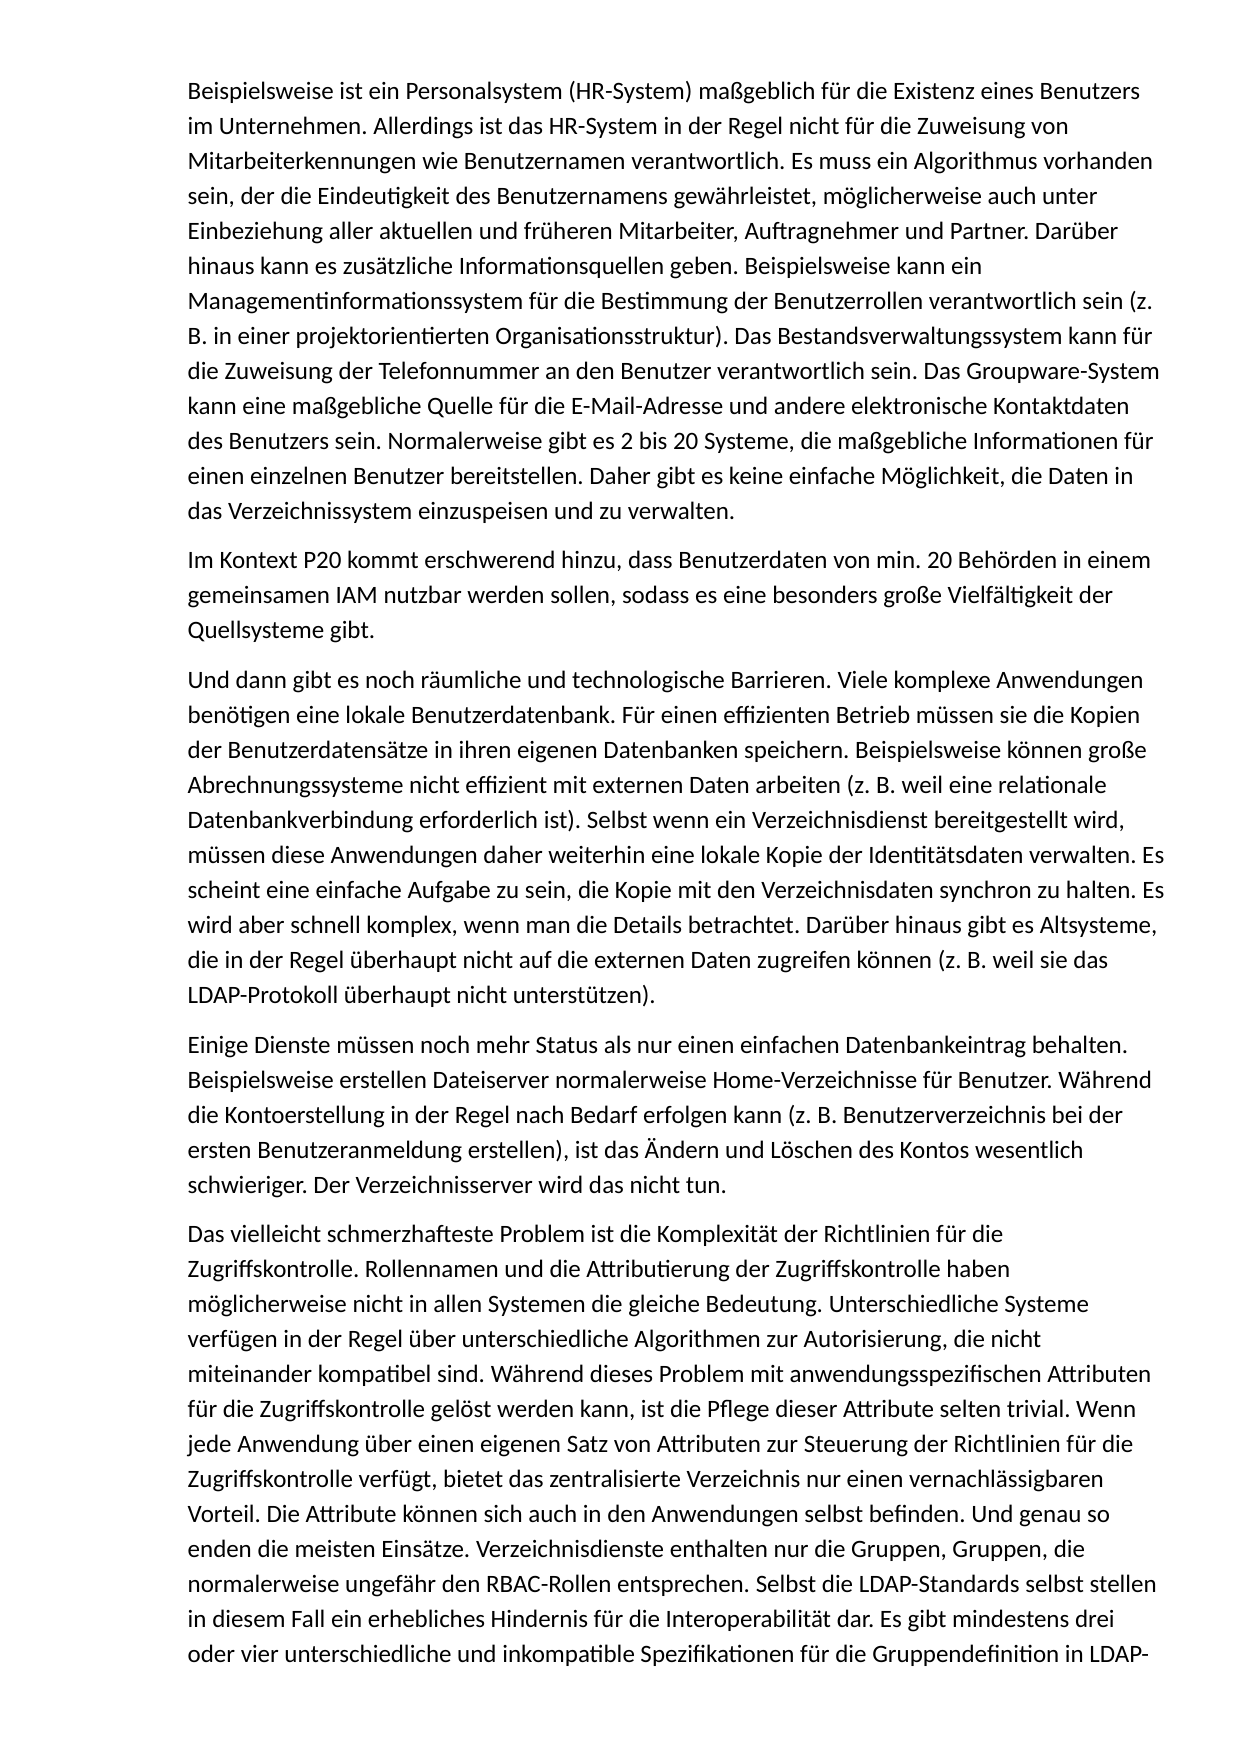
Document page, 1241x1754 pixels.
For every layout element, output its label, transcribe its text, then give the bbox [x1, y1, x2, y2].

text Einige Dienste müssen noch mehr Status als nur einen einfachen Datenbankeintrag behalten. Beispielsweise erstellen Dateiserver normalerweise Home-Verzeichnisse für Benutzer. Während die Kontoerstellung in der Regel nach Bedarf erfolgen kann (z. B. Benutzerverzeichnis bei der ersten Benutzeranmeldung erstellen), ist das Ändern und Löschen des Kontos wesentlich schwieriger. Der Verzeichnisserver wird das nicht tun. [187, 1029, 1165, 1199]
text Beispielsweise ist ein Personalsystem (HR-System) maßgeblich für die Existenz eines Benutzers im Unternehmen. Allerdings ist das HR-System in der Regel nicht für die Zuweisung von Mitarbeiterkennungen wie Benutzernamen verantwortlich. Es muss ein Algorithmus vorhanden sein, der die Eindeutigkeit des Benutzernamens gewährleistet, möglicherweise auch unter Einbeziehung aller aktuellen und früheren Mitarbeiter, Auftragnehmer und Partner. Darüber hinaus kann es zusätzliche Informationsquellen geben. Beispielsweise kann ein Managementinformationssystem für die Bestimmung der Benutzerrollen verantwortlich sein (z. B. in einer projektorientierten Organisationsstruktur). Das Bestandsverwaltungssystem kann für die Zuweisung der Telefonnummer an den Benutzer verantwortlich sein. Das Groupware-System kann eine maßgebliche Quelle für die E-Mail-Adresse und andere elektronische Kontaktdaten des Benutzers sein. Normalerweise gibt es 2 bis 20 Systeme, die maßgebliche Informationen für einen einzelnen Benutzer bereitstellen. Daher gibt es keine einfache Möglichkeit, die Daten in das Verzeichnissystem einzuspeisen und zu verwalten. [187, 75, 1165, 526]
text Und dann gibt es noch räumliche und technologische Barrieren. Viele komplexe Anwendungen benötigen eine lokale Benutzerdatenbank. Für einen effizienten Betrieb müssen sie die Kopien der Benutzerdatensätze in ihren eigenen Datenbanken speichern. Beispielsweise können große Abrechnungssysteme nicht effizient mit externen Daten arbeiten (z. B. weil eine relationale Datenbankverbindung erforderlich ist). Selbst wenn ein Verzeichnisdienst bereitgestellt wird, müssen diese Anwendungen daher weiterhin eine lokale Kopie der Identitätsdaten verwalten. Es scheint eine einfache Aufgabe zu sein, die Kopie mit den Verzeichnisdaten synchron zu halten. Es wird aber schnell komplex, wenn man die Details betrachtet. Darüber hinaus gibt es Altsysteme, die in der Regel überhaupt nicht auf die externen Daten zugreifen können (z. B. weil sie das LDAP-Protokoll überhaupt nicht unterstützen). [187, 664, 1165, 1010]
text Das vielleicht schmerzhafteste Problem ist die Komplexität der Richtlinien für die Zugriffskontrolle. Rollennamen und die Attributierung der Zugriffskontrolle haben möglicherweise nicht in allen Systemen die gleiche Bedeutung. Unterschiedliche Systeme verfügen in der Regel über unterschiedliche Algorithmen zur Autorisierung, die nicht miteinander kompatibel sind. Während dieses Problem mit anwendungsspezifischen Attributen für die Zugriffskontrolle gelöst werden kann, ist die Pflege dieser Attribute selten trivial. Wenn jede Anwendung über einen eigenen Satz von Attributen zur Steuerung der Richtlinien für die Zugriffskontrolle verfügt, bietet das zentralisierte Verzeichnis nur einen vernachlässigbaren Vorteil. Die Attribute können sich auch in den Anwendungen selbst befinden. Und genau so enden die meisten Einsätze. Verzeichnisdienste enthalten nur die Gruppen, Gruppen, die normalerweise ungefähr den RBAC-Rollen entsprechen. Selbst die LDAP-Standards selbst stellen in diesem Fall ein erhebliches Hindernis für die Interoperabilität dar. Es gibt mindestens drei oder vier unterschiedliche und inkompatible Spezifikationen für die Gruppendefinition in LDAP- [187, 1218, 1165, 1669]
text Im Kontext P20 kommt erschwerend hinzu, dass Benutzerdaten von min. 20 Behörden in einem gemeinsamen IAM nutzbar werden sollen, sodass es eine besonders große Vielfältigkeit der Quellsysteme gibt. [187, 544, 1165, 645]
